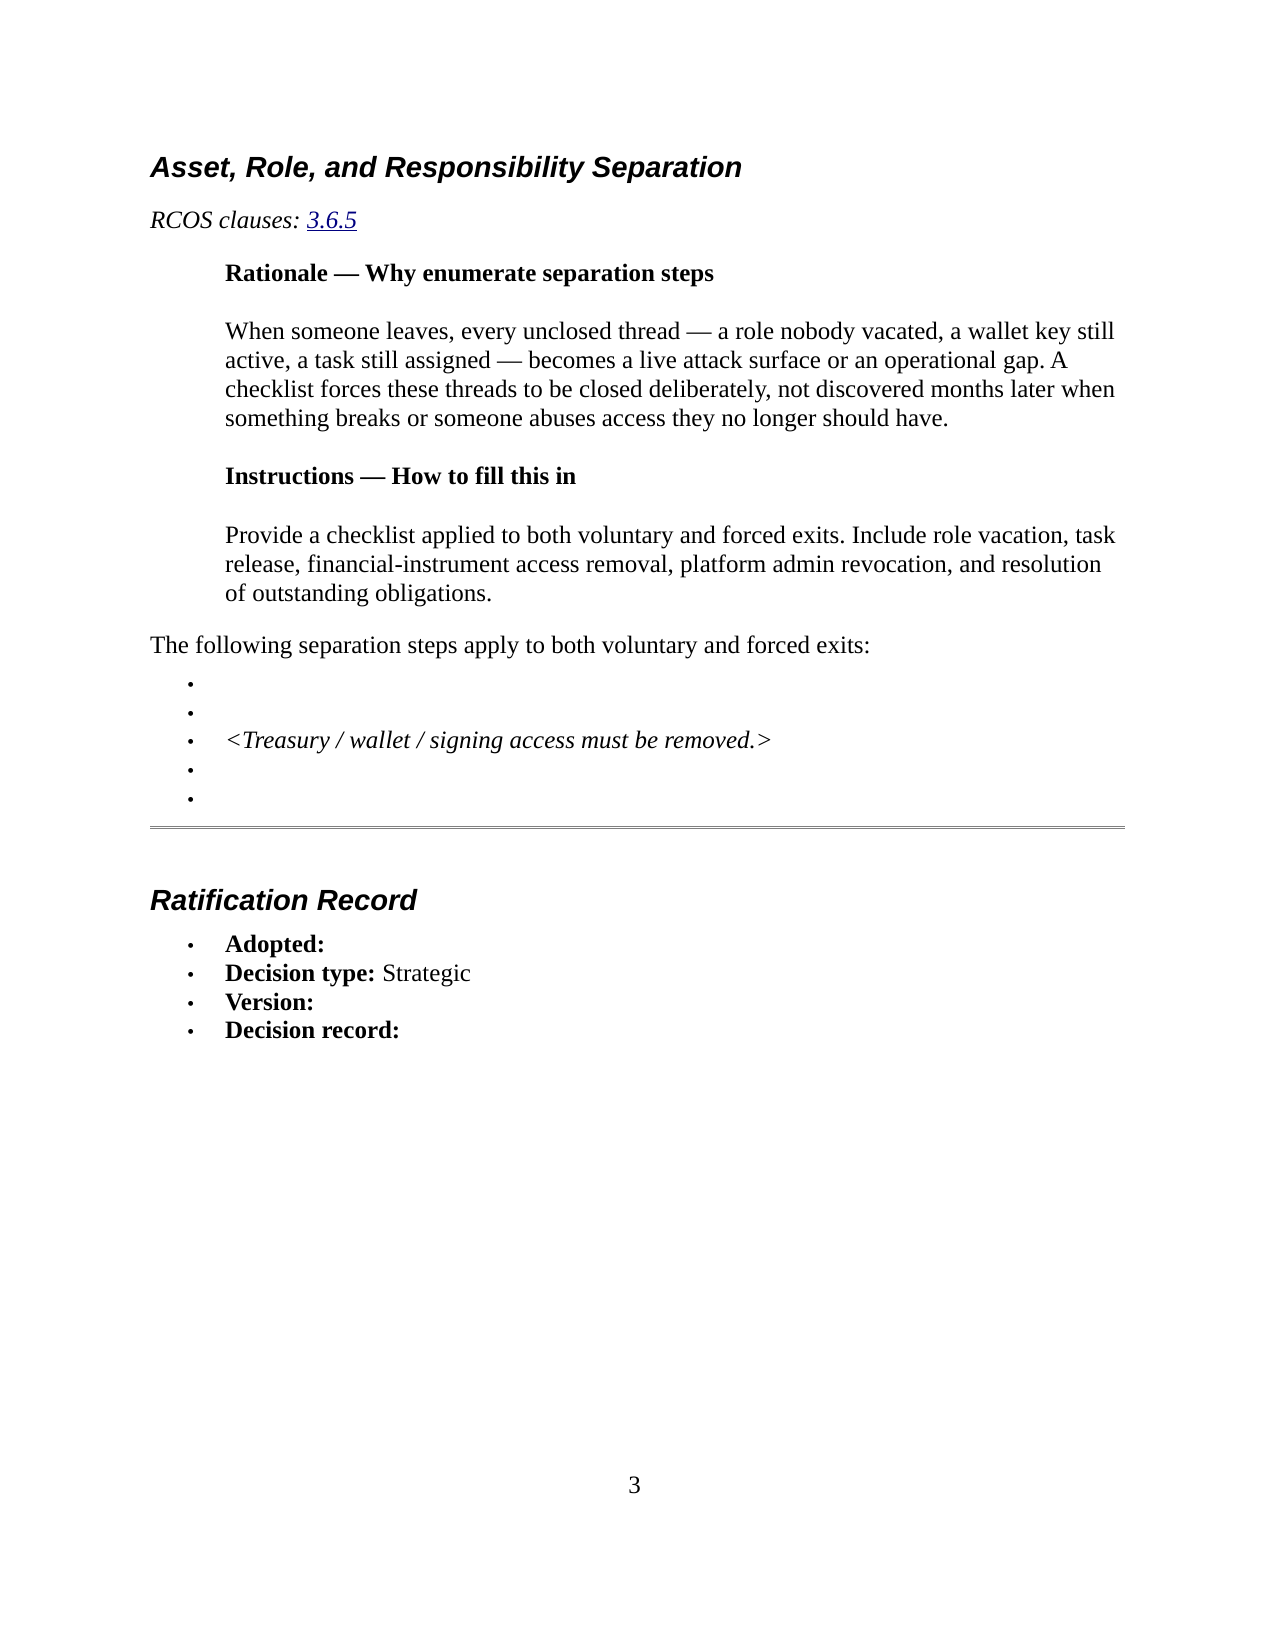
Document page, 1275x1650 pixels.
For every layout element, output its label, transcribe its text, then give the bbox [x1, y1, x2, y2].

list Decision type: Strategic [187, 958, 1125, 987]
text Rationale — Why enumerate separation steps [225, 258, 1125, 286]
text RCOS clauses: 3.6.5 [150, 205, 1125, 234]
text When someone leaves, every unclosed thread — a role nobody vacated, a wallet key still active, a task still assigned — becomes a live attack surface or an operational gap. A checklist forces these threads to be closed deliberately, not discovered months later when something breaks or someone abuses access they no longer should have. [225, 316, 1125, 431]
list Version: [187, 987, 1125, 1015]
subtitle Asset, Role, and Responsibility Separation [150, 150, 1125, 183]
text The following separation steps apply to both voluntary and forced exits: [150, 630, 1125, 659]
text Provide a checklist applied to both voluntary and forced exits. Include role vacation, task release, financial-instrument access removal, platform admin revocation, and resolution of outstanding obligations. [225, 520, 1125, 606]
list <Treasury / wallet / signing access must be removed.> [187, 726, 1125, 754]
list Adopted: [187, 929, 1125, 958]
subtitle Ratification Record [150, 883, 1125, 917]
text Instructions — How to fill this in [225, 461, 1125, 490]
list Decision record: [187, 1015, 1125, 1044]
